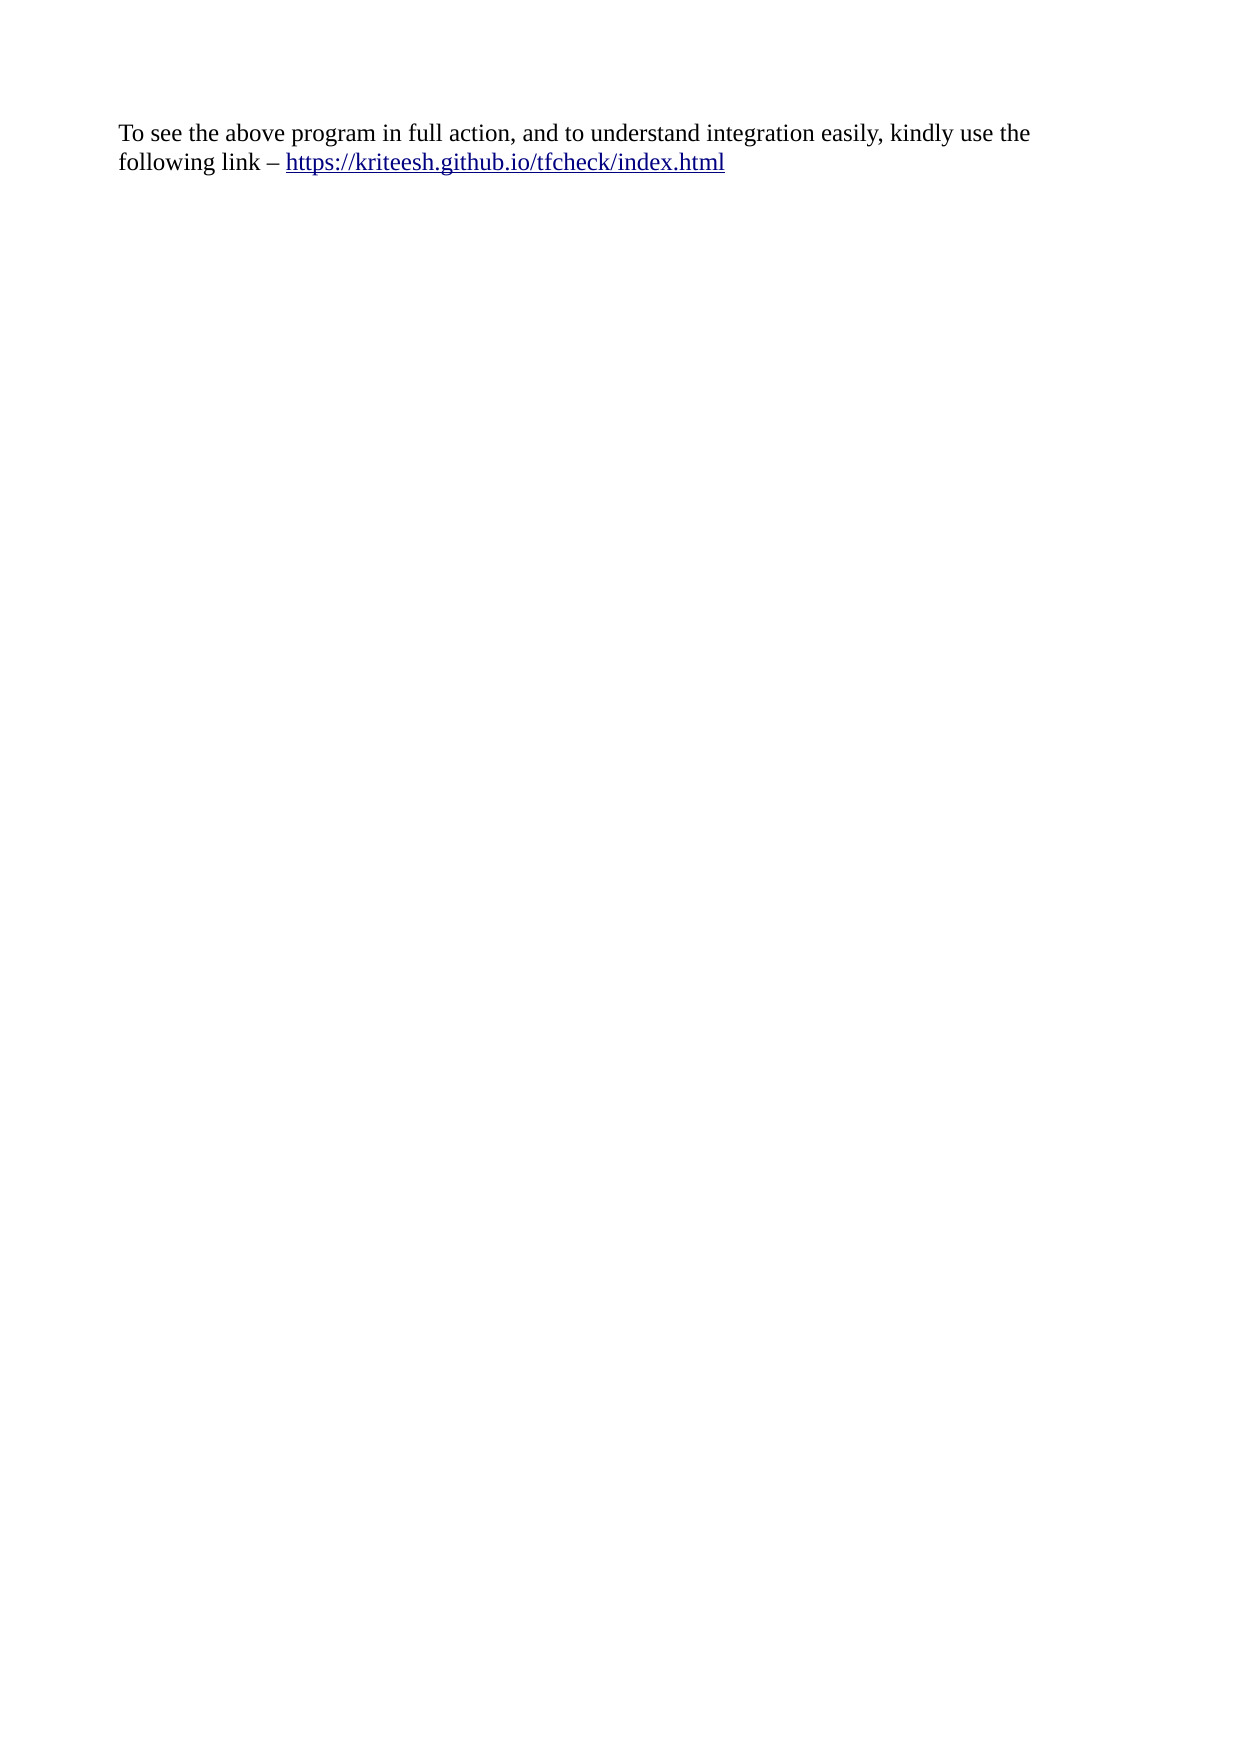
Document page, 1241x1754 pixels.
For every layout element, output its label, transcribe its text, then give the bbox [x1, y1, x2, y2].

text To see the above program in full action, and to understand integration easily, kindly use the following link – https://kriteesh.github.io/tfcheck/index.html [118, 118, 1122, 176]
